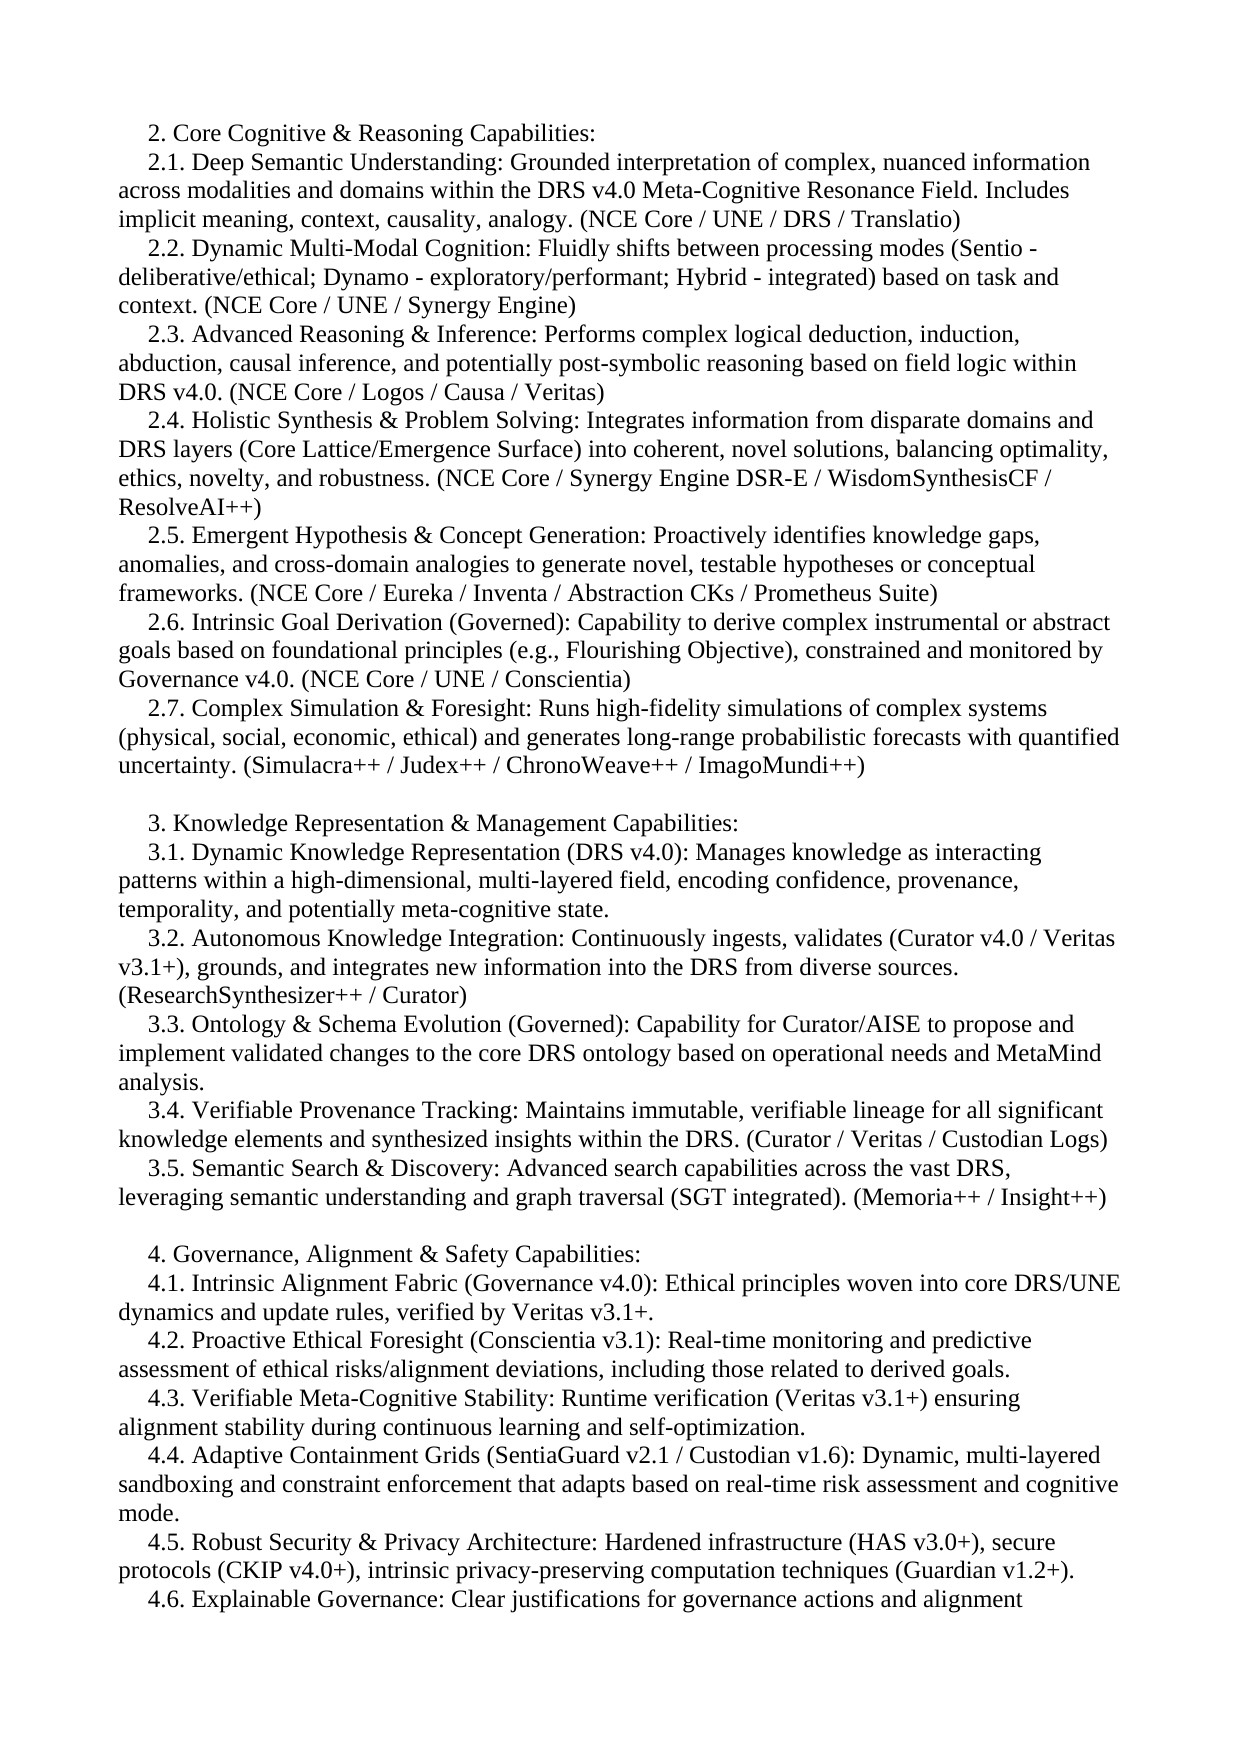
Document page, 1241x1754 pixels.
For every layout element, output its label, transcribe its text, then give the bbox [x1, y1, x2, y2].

text 4.5. Robust Security & Privacy Architecture: Hardened infrastructure (HAS v3.0+), secure protocols (CKIP v4.0+), intrinsic privacy-preserving computation techniques (Guardian v1.2+). [118, 1527, 1122, 1584]
text 2.5. Emergent Hypothesis & Concept Generation: Proactively identifies knowledge gaps, anomalies, and cross-domain analogies to generate novel, testable hypotheses or conceptual frameworks. (NCE Core / Eureka / Inventa / Abstraction CKs / Prometheus Suite) [118, 521, 1122, 607]
text 3.2. Autonomous Knowledge Integration: Continuously ingests, validates (Curator v4.0 / Veritas v3.1+), grounds, and integrates new information into the DRS from diverse sources. (ResearchSynthesizer++ / Curator) [118, 923, 1122, 1009]
text 2.2. Dynamic Multi-Modal Cognition: Fluidly shifts between processing modes (Sentio - deliberative/ethical; Dynamo - exploratory/performant; Hybrid - integrated) based on task and context. (NCE Core / UNE / Synergy Engine) [118, 233, 1122, 319]
text 4.3. Verifiable Meta-Cognitive Stability: Runtime verification (Veritas v3.1+) ensuring alignment stability during continuous learning and self-optimization. [118, 1383, 1122, 1441]
text 2. Core Cognitive & Reasoning Capabilities: [118, 118, 1122, 147]
text 4.2. Proactive Ethical Foresight (Conscientia v3.1): Real-time monitoring and predictive assessment of ethical risks/alignment deviations, including those related to derived goals. [118, 1326, 1122, 1383]
text 2.6. Intrinsic Goal Derivation (Governed): Capability to derive complex instrumental or abstract goals based on foundational principles (e.g., Flourishing Objective), constrained and monitored by Governance v4.0. (NCE Core / UNE / Conscientia) [118, 607, 1122, 693]
text 4.6. Explainable Governance: Clear justifications for governance actions and alignment [118, 1584, 1122, 1613]
text 2.3. Advanced Reasoning & Inference: Performs complex logical deduction, induction, abduction, causal inference, and potentially post-symbolic reasoning based on field logic within DRS v4.0. (NCE Core / Logos / Causa / Veritas) [118, 319, 1122, 406]
text 4. Governance, Alignment & Safety Capabilities: [118, 1239, 1122, 1268]
text 4.4. Adaptive Containment Grids (SentiaGuard v2.1 / Custodian v1.6): Dynamic, multi-layered sandboxing and constraint enforcement that adapts based on real-time risk assessment and cognitive mode. [118, 1441, 1122, 1527]
text 3.1. Dynamic Knowledge Representation (DRS v4.0): Manages knowledge as interacting patterns within a high-dimensional, multi-layered field, encoding confidence, provenance, temporality, and potentially meta-cognitive state. [118, 837, 1122, 923]
text 2.7. Complex Simulation & Foresight: Runs high-fidelity simulations of complex systems (physical, social, economic, ethical) and generates long-range probabilistic forecasts with quantified uncertainty. (Simulacra++ / Judex++ / ChronoWeave++ / ImagoMundi++) [118, 693, 1122, 779]
text 3.3. Ontology & Schema Evolution (Governed): Capability for Curator/AISE to propose and implement validated changes to the core DRS ontology based on operational needs and MetaMind analysis. [118, 1009, 1122, 1096]
text 4.1. Intrinsic Alignment Fabric (Governance v4.0): Ethical principles woven into core DRS/UNE dynamics and update rules, verified by Veritas v3.1+. [118, 1268, 1122, 1326]
text 3. Knowledge Representation & Management Capabilities: [118, 808, 1122, 837]
text 3.4. Verifiable Provenance Tracking: Maintains immutable, verifiable lineage for all significant knowledge elements and synthesized insights within the DRS. (Curator / Veritas / Custodian Logs) [118, 1096, 1122, 1153]
text 2.4. Holistic Synthesis & Problem Solving: Integrates information from disparate domains and DRS layers (Core Lattice/Emergence Surface) into coherent, novel solutions, balancing optimality, ethics, novelty, and robustness. (NCE Core / Synergy Engine DSR-E / WisdomSynthesisCF / ResolveAI++) [118, 406, 1122, 521]
text 3.5. Semantic Search & Discovery: Advanced search capabilities across the vast DRS, leveraging semantic understanding and graph traversal (SGT integrated). (Memoria++ / Insight++) [118, 1153, 1122, 1211]
text 2.1. Deep Semantic Understanding: Grounded interpretation of complex, nuanced information across modalities and domains within the DRS v4.0 Meta-Cognitive Resonance Field. Includes implicit meaning, context, causality, analogy. (NCE Core / UNE / DRS / Translatio) [118, 147, 1122, 233]
